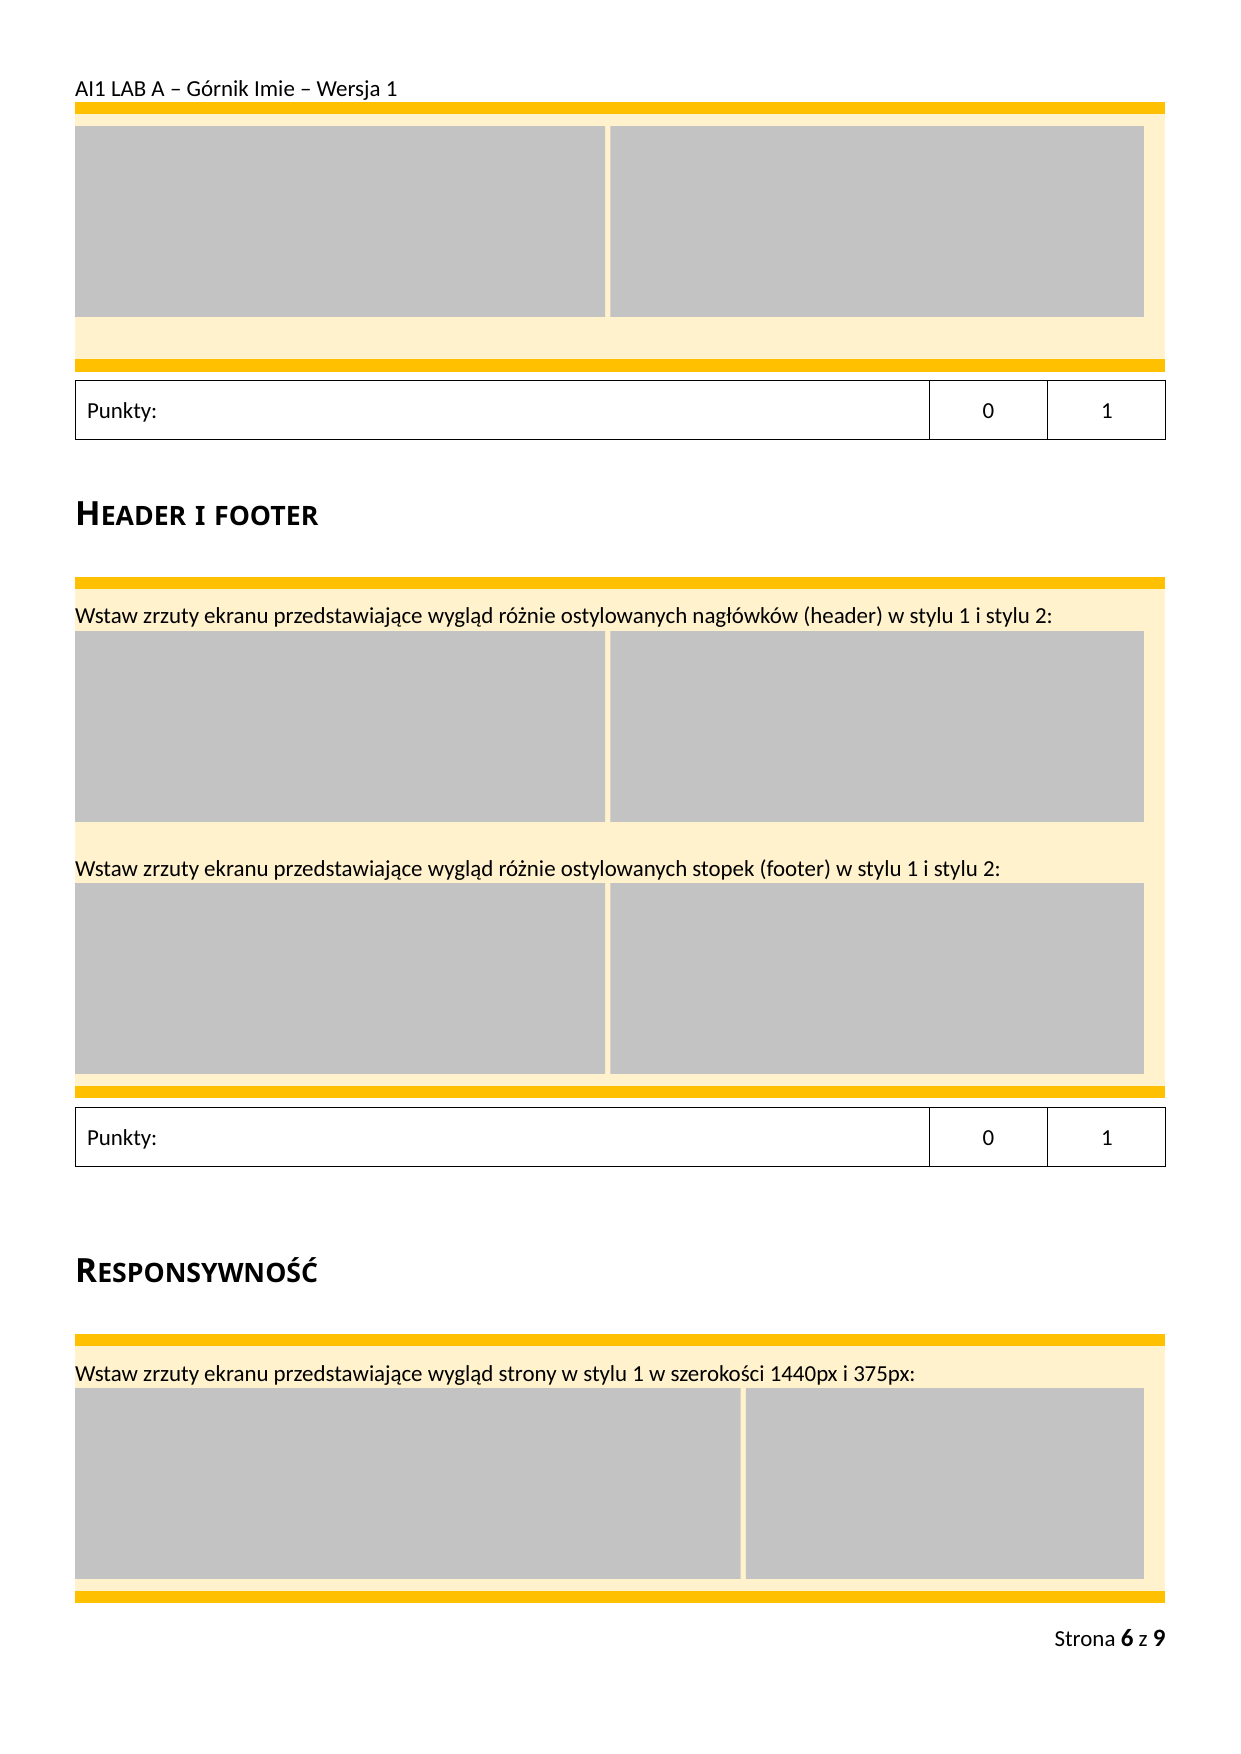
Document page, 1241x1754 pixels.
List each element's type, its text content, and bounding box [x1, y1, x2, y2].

subtitle Responsywność [75, 1247, 1165, 1293]
table_header Punkty: [76, 1108, 929, 1166]
picture [610, 883, 1144, 1074]
table_header 1 [1048, 381, 1165, 439]
table_header Punkty: [76, 381, 929, 439]
picture [610, 126, 1144, 317]
text Wstaw zrzuty ekranu przedstawiające wygląd różnie ostylowanych stopek (footer) w stylu 1 i stylu 2: [75, 829, 1165, 859]
text Wstaw zrzuty ekranu przedstawiające wygląd różnie ostylowanych nagłówków (header) w stylu 1 i stylu 2: [75, 589, 1165, 607]
picture [75, 1388, 741, 1579]
text Wstaw zrzuty ekranu przedstawiające wygląd strony w stylu 1 w szerokości 1440px i 375px: [75, 1346, 1165, 1364]
picture [75, 631, 606, 822]
picture [75, 126, 606, 317]
picture [75, 883, 606, 1074]
picture [610, 631, 1144, 822]
table_header 0 [930, 1108, 1047, 1166]
picture [745, 1388, 1144, 1579]
table_header 1 [1048, 1108, 1165, 1166]
subtitle Header i footer [75, 490, 1165, 536]
table_header 0 [930, 381, 1047, 439]
